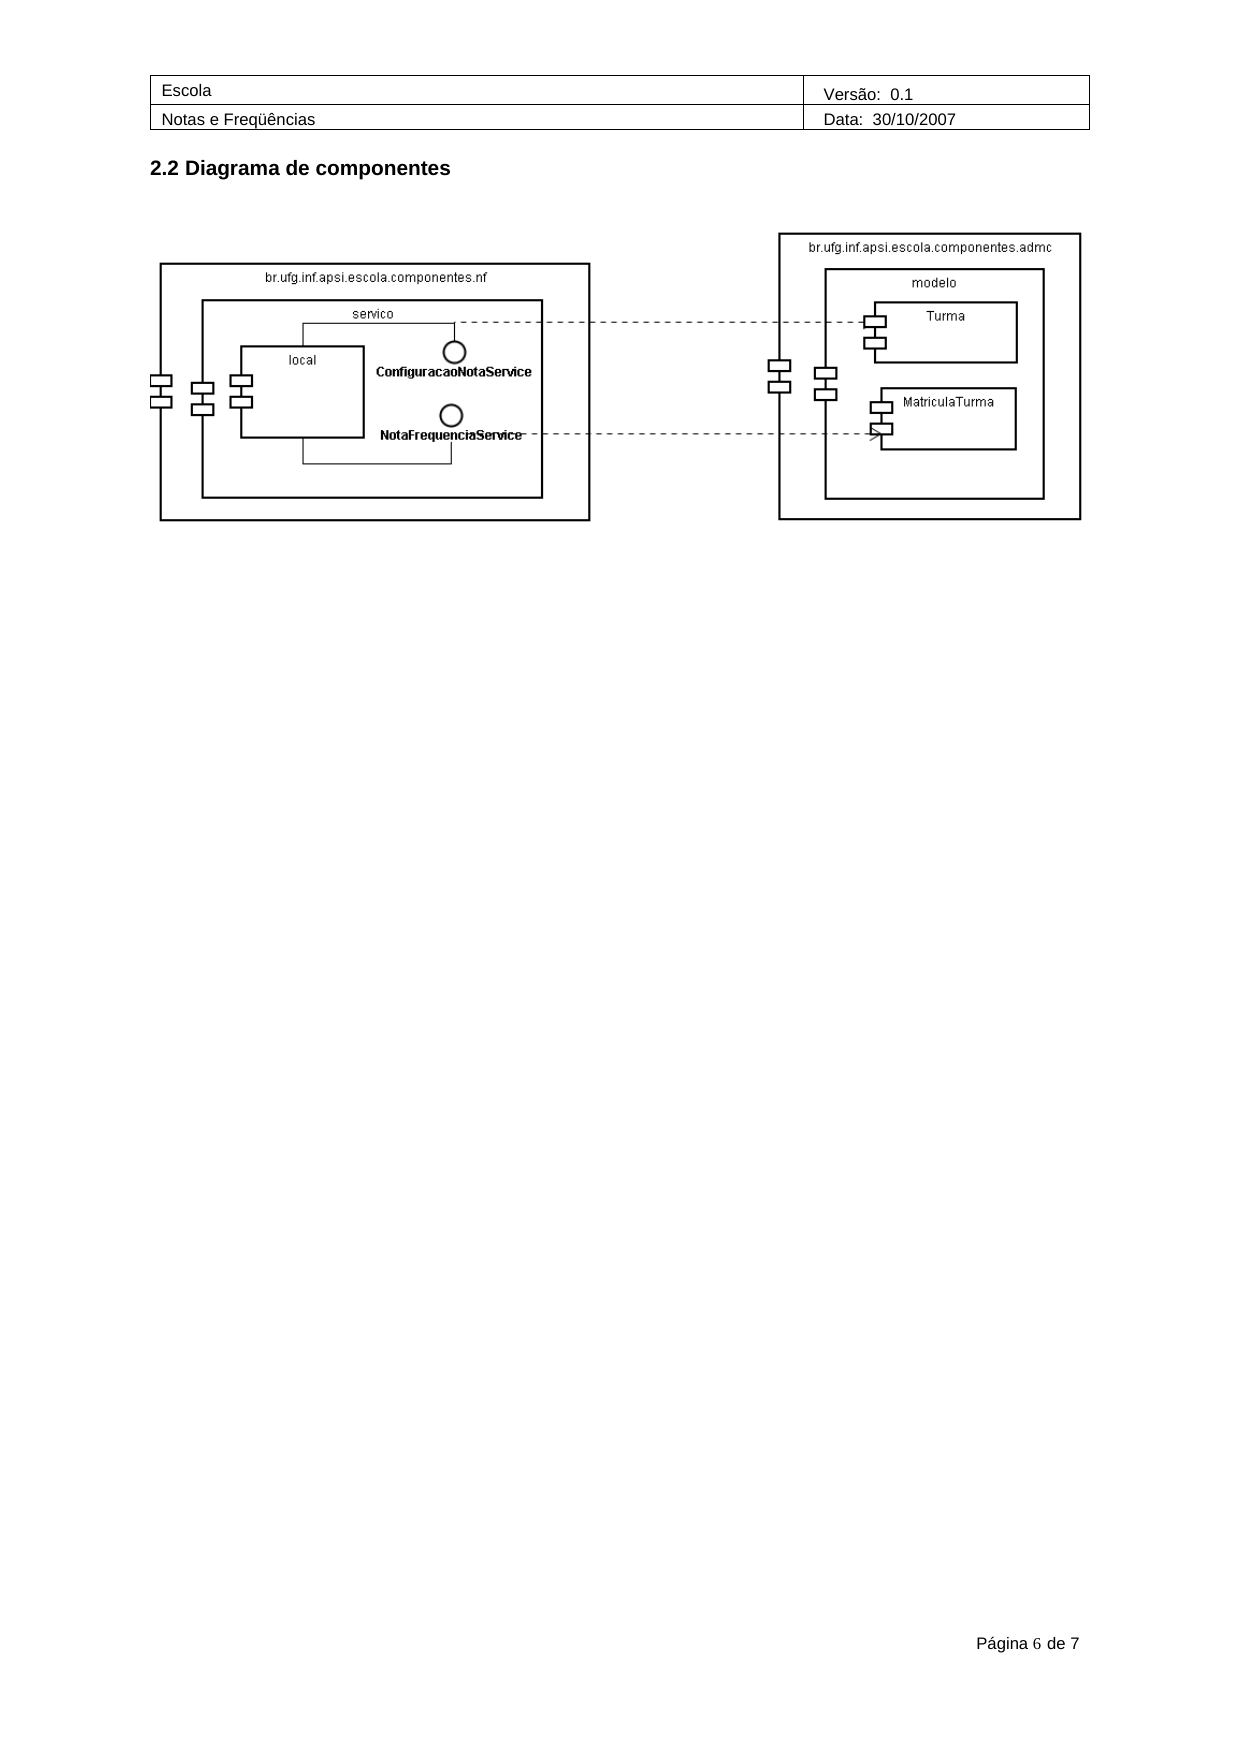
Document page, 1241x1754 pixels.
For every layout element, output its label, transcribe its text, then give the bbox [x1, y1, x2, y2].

picture [150, 223, 1090, 531]
subtitle Diagrama de componentes [150, 154, 1090, 179]
